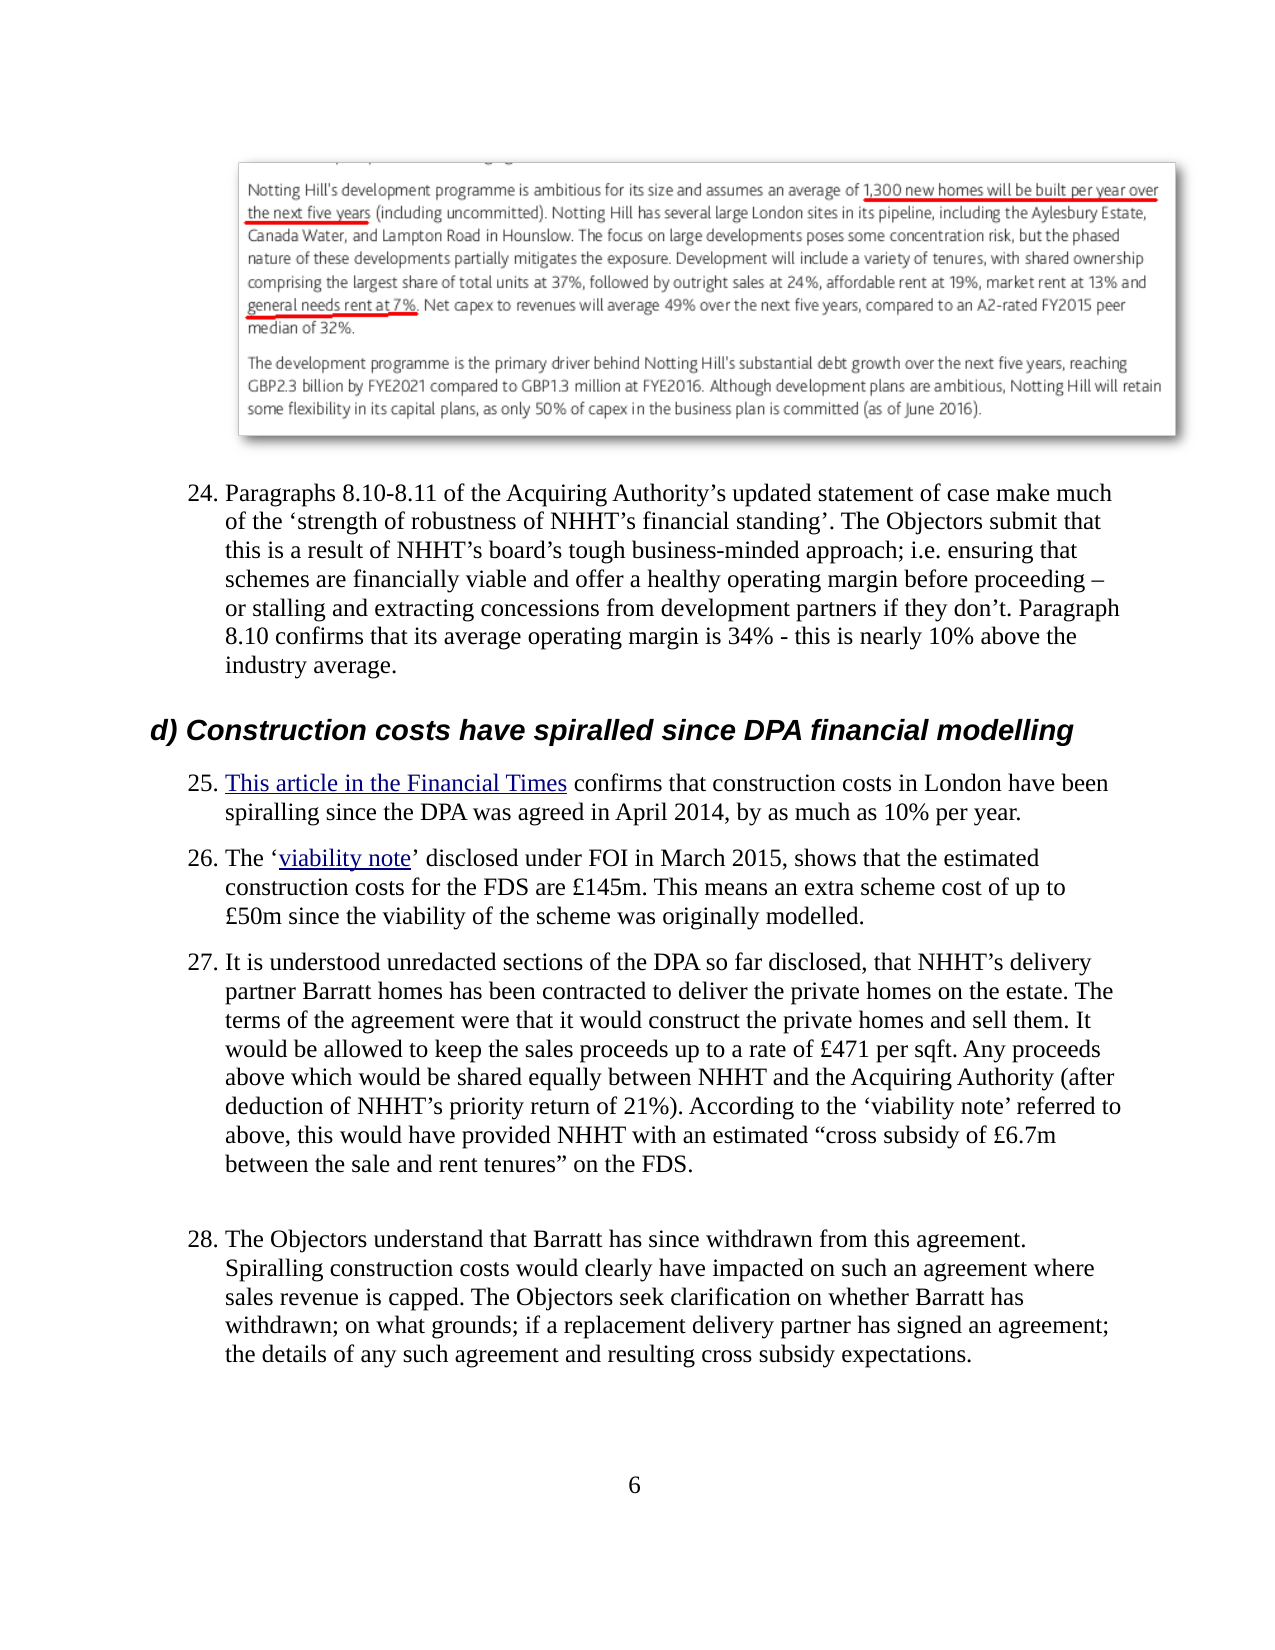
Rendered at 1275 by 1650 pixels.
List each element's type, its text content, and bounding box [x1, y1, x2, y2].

list Paragraphs 8.10-8.11 of the Acquiring Authority’s updated statement of case make much of the ‘strength of robustness of NHHT’s financial standing’. The Objectors submit that this is a result of NHHT’s board’s tough business-minded approach; i.e. ensuring that schemes are financially viable and offer a healthy operating margin before proceeding – or stalling and extracting concessions from development partners if they don’t. Paragraph 8.10 confirms that its average operating margin is 34% - this is nearly 10% above the industry average. [187, 478, 1125, 679]
subtitle d) Construction costs have spiralled since DPA financial modelling [150, 713, 1125, 746]
list The ‘viability note’ disclosed under FOI in March 2015, shows that the estimated construction costs for the FDS are £145m. This means an extra scheme cost of up to £50m since the viability of the scheme was originally modelled. [187, 843, 1125, 929]
picture [225, 150, 1200, 460]
list [187, 150, 225, 460]
list It is understood unredacted sections of the DPA so far disclosed, that NHHT’s delivery partner Barratt homes has been contracted to deliver the private homes on the estate. The terms of the agreement were that it would construct the private homes and sell them. It would be allowed to keep the sales proceeds up to a rate of £471 per sqft. Any proceeds above which would be shared equally between NHHT and the Acquiring Authority (after deduction of NHHT’s priority return of 21%). According to the ‘viability note’ referred to above, this would have provided NHHT with an estimated “cross subsidy of £6.7m between the sale and rent tenures” on the FDS. [187, 947, 1125, 1206]
list The Objectors understand that Barratt has since withdrawn from this agreement. Spiralling construction costs would clearly have impacted on such an agreement where sales revenue is capped. The Objectors seek clarification on whether Barratt has withdrawn; on what grounds; if a replacement delivery partner has signed an agreement; the details of any such agreement and resulting cross subsidy expectations. [187, 1224, 1125, 1368]
list This article in the Financial Times confirms that construction costs in London have been spiralling since the DPA was agreed in April 2014, by as much as 10% per year. [187, 768, 1125, 825]
